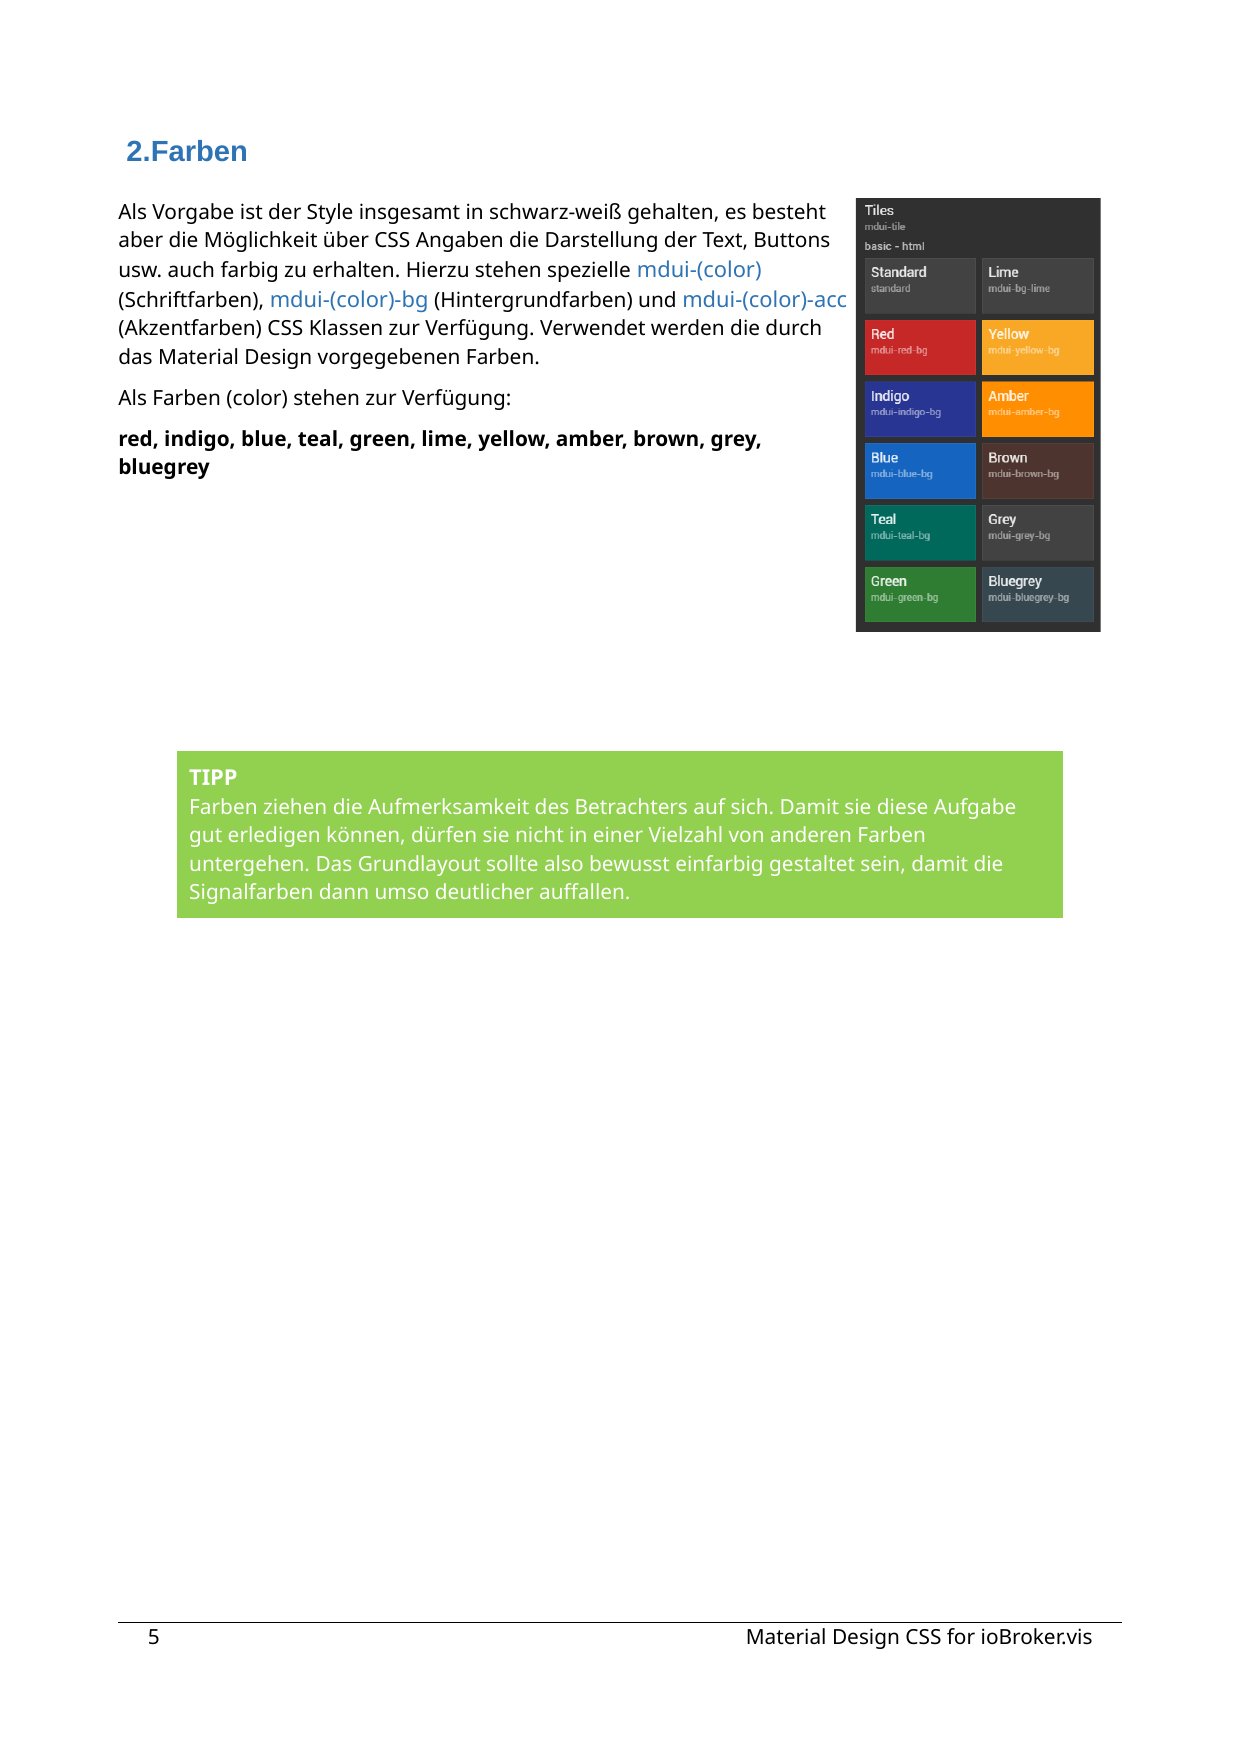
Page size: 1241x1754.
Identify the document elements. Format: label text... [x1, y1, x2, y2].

picture [855, 198, 1101, 632]
text Als Farben (color) stehen zur Verfügung: [118, 383, 855, 411]
text TIPP Farben ziehen die Aufmerksamkeit des Betrachters auf sich. Damit sie diese Aufgabe gut erledigen können, dürfen sie nicht in einer Vielzahl von anderen Farben untergehen. Das Grundlayout sollte also bewusst einfarbig gestaltet sein, damit die Signalfarben dann umso deutlicher auffallen. [177, 751, 1063, 918]
text red, indigo, blue, teal, green, lime, yellow, amber, brown, grey, bluegrey [118, 424, 855, 481]
text Als Vorgabe ist der Style insgesamt in schwarz-weiß gehalten, es besteht aber die Möglichkeit über CSS Angaben die Darstellung der Text, Buttons usw. auch farbig zu erhalten. Hierzu stehen spezielle mdui-(color) (Schriftfarben), mdui-(color)-bg (Hintergrundfarben) und mdui-(color)-acc (Akzentfarben) CSS Klassen zur Verfügung. Verwendet werden die durch das Material Design vorgegebenen Farben. [118, 197, 1122, 370]
subtitle Farben [118, 134, 1122, 168]
